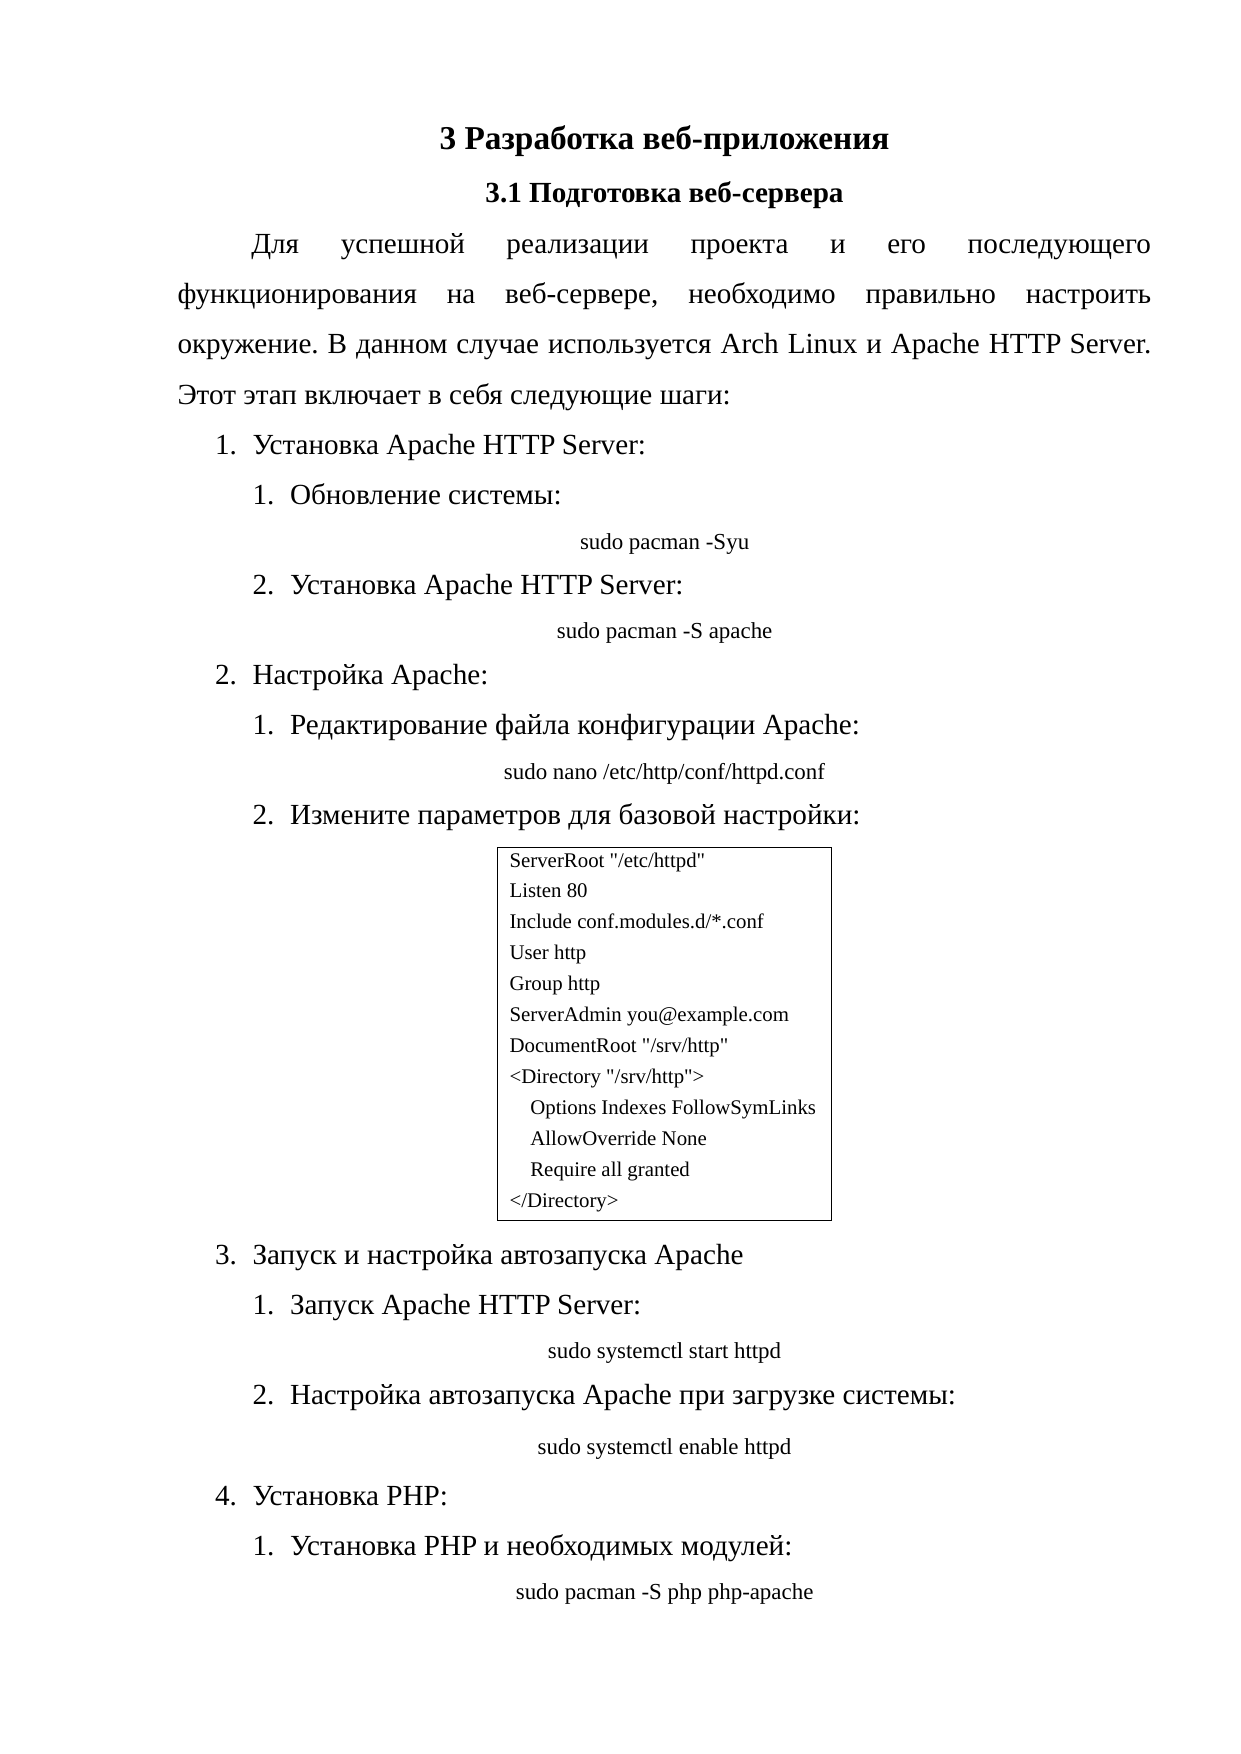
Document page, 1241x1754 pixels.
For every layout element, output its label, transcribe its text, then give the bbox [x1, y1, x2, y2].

list Установка PHP и необходимых модулей: [252, 1528, 1152, 1561]
list Измените параметров для базовой настройки: [252, 797, 1152, 831]
list Обновление системы: [252, 477, 1152, 511]
text sudo nano /etc/http/conf/httpd.conf [177, 758, 1152, 784]
list Запуск Apache HTTP Server: [252, 1287, 1152, 1321]
subtitle 3.1 Подготовка веб-сервера [177, 176, 1152, 209]
list Настройка Apache: [215, 657, 1152, 691]
list Настройка автозапуска Apache при загрузке системы: [252, 1377, 1152, 1411]
list Установка PHP: [215, 1478, 1152, 1511]
text sudo pacman -S php php-apache [177, 1578, 1152, 1604]
list Установка Apache HTTP Server: [215, 427, 1152, 461]
list Установка Apache HTTP Server: [252, 567, 1152, 601]
list Редактирование файла конфигурации Apache: [252, 707, 1152, 741]
text sudo pacman -Syu [177, 528, 1152, 554]
text ­sudo systemctl enable httpd [177, 1427, 1152, 1461]
text Для успешной реализации проекта и его последующего функционирования на веб-сервере, необходимо правильно настроить окружение. В данном случае используется Arch Linux и Apache HTTP Server. Этот этап включает в себя следующие шаги: [177, 226, 1152, 410]
text sudo systemctl start httpd [177, 1337, 1152, 1364]
subtitle 3 Разработка веб-приложения [177, 118, 1152, 156]
text sudo pacman -S apache [177, 618, 1152, 644]
list Запуск и настройка автозапуска Apache [215, 1237, 1152, 1270]
